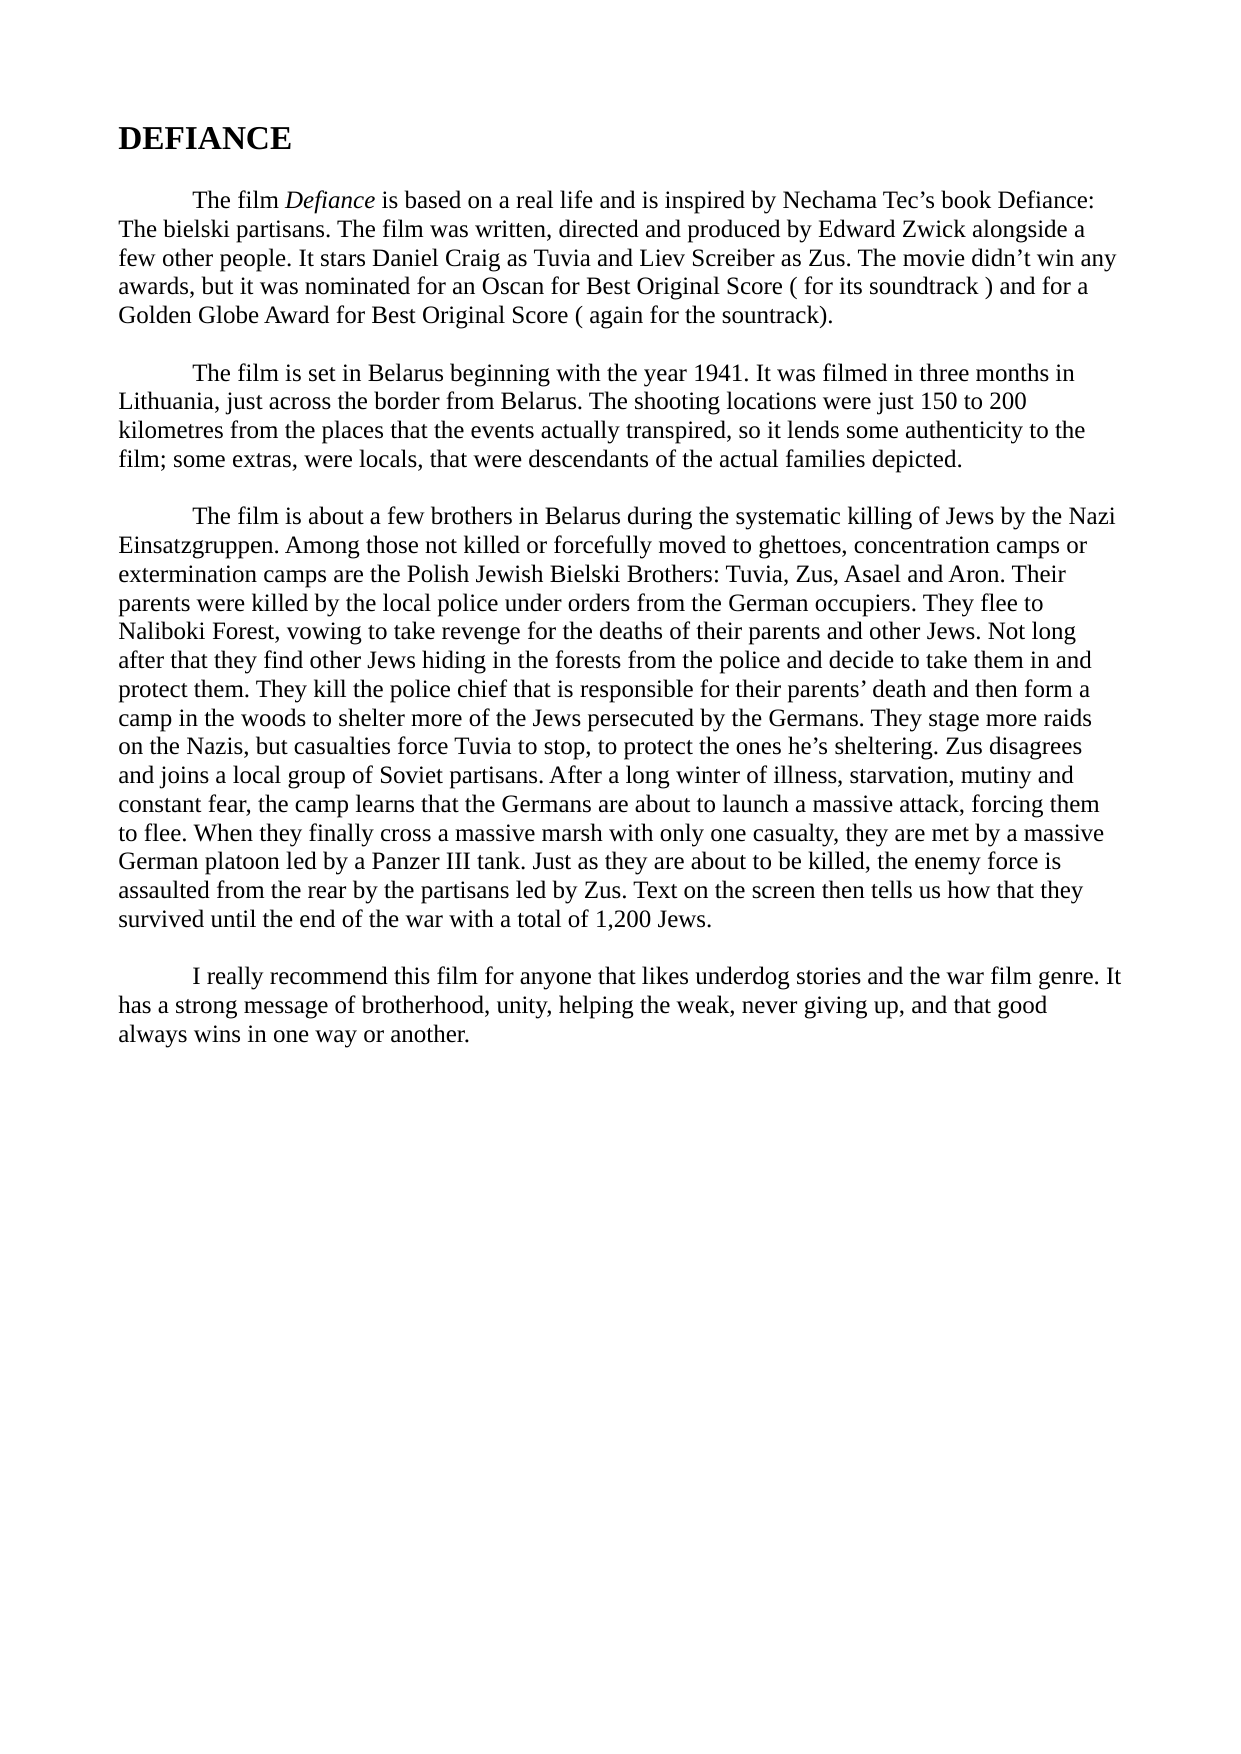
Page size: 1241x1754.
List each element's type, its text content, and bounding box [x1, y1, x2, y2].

text The film is set in Belarus beginning with the year 1941. It was filmed in three months in Lithuania, just across the border from Belarus. The shooting locations were just 150 to 200 kilometres from the places that the events actually transpired, so it lends some authenticity to the film; some extras, were locals, that were descendants of the actual families depicted. [118, 358, 1122, 473]
text I really recommend this film for anyone that likes underdog stories and the war film genre. It has a strong message of brotherhood, unity, helping the weak, never giving up, and that good always wins in one way or another. [118, 961, 1122, 1048]
text DEFIANCE [118, 118, 1122, 156]
text The film Defiance is based on a real life and is inspired by Nechama Tec’s book Defiance: The bielski partisans. The film was written, directed and produced by Edward Zwick alongside a few other people. It stars Daniel Craig as Tuvia and Liev Screiber as Zus. The movie didn’t win any awards, but it was nominated for an Oscan for Best Original Score ( for its soundtrack ) and for a Golden Globe Award for Best Original Score ( again for the sountrack). [118, 185, 1122, 329]
text The film is about a few brothers in Belarus during the systematic killing of Jews by the Nazi Einsatzgruppen. Among those not killed or forcefully moved to ghettoes, concentration camps or extermination camps are the Polish Jewish Bielski Brothers: Tuvia, Zus, Asael and Aron. Their parents were killed by the local police under orders from the German occupiers. They flee to Naliboki Forest, vowing to take revenge for the deaths of their parents and other Jews. Not long after that they find other Jews hiding in the forests from the police and decide to take them in and protect them. They kill the police chief that is responsible for their parents’ death and then form a camp in the woods to shelter more of the Jews persecuted by the Germans. They stage more raids on the Nazis, but casualties force Tuvia to stop, to protect the ones he’s sheltering. Zus disagrees and joins a local group of Soviet partisans. After a long winter of illness, starvation, mutiny and constant fear, the camp learns that the Germans are about to launch a massive attack, forcing them to flee. When they finally cross a massive marsh with only one casualty, they are met by a massive German platoon led by a Panzer III tank. Just as they are about to be killed, the enemy force is assaulted from the rear by the partisans led by Zus. Text on the screen then tells us how that they survived until the end of the war with a total of 1,200 Jews. [118, 501, 1122, 933]
